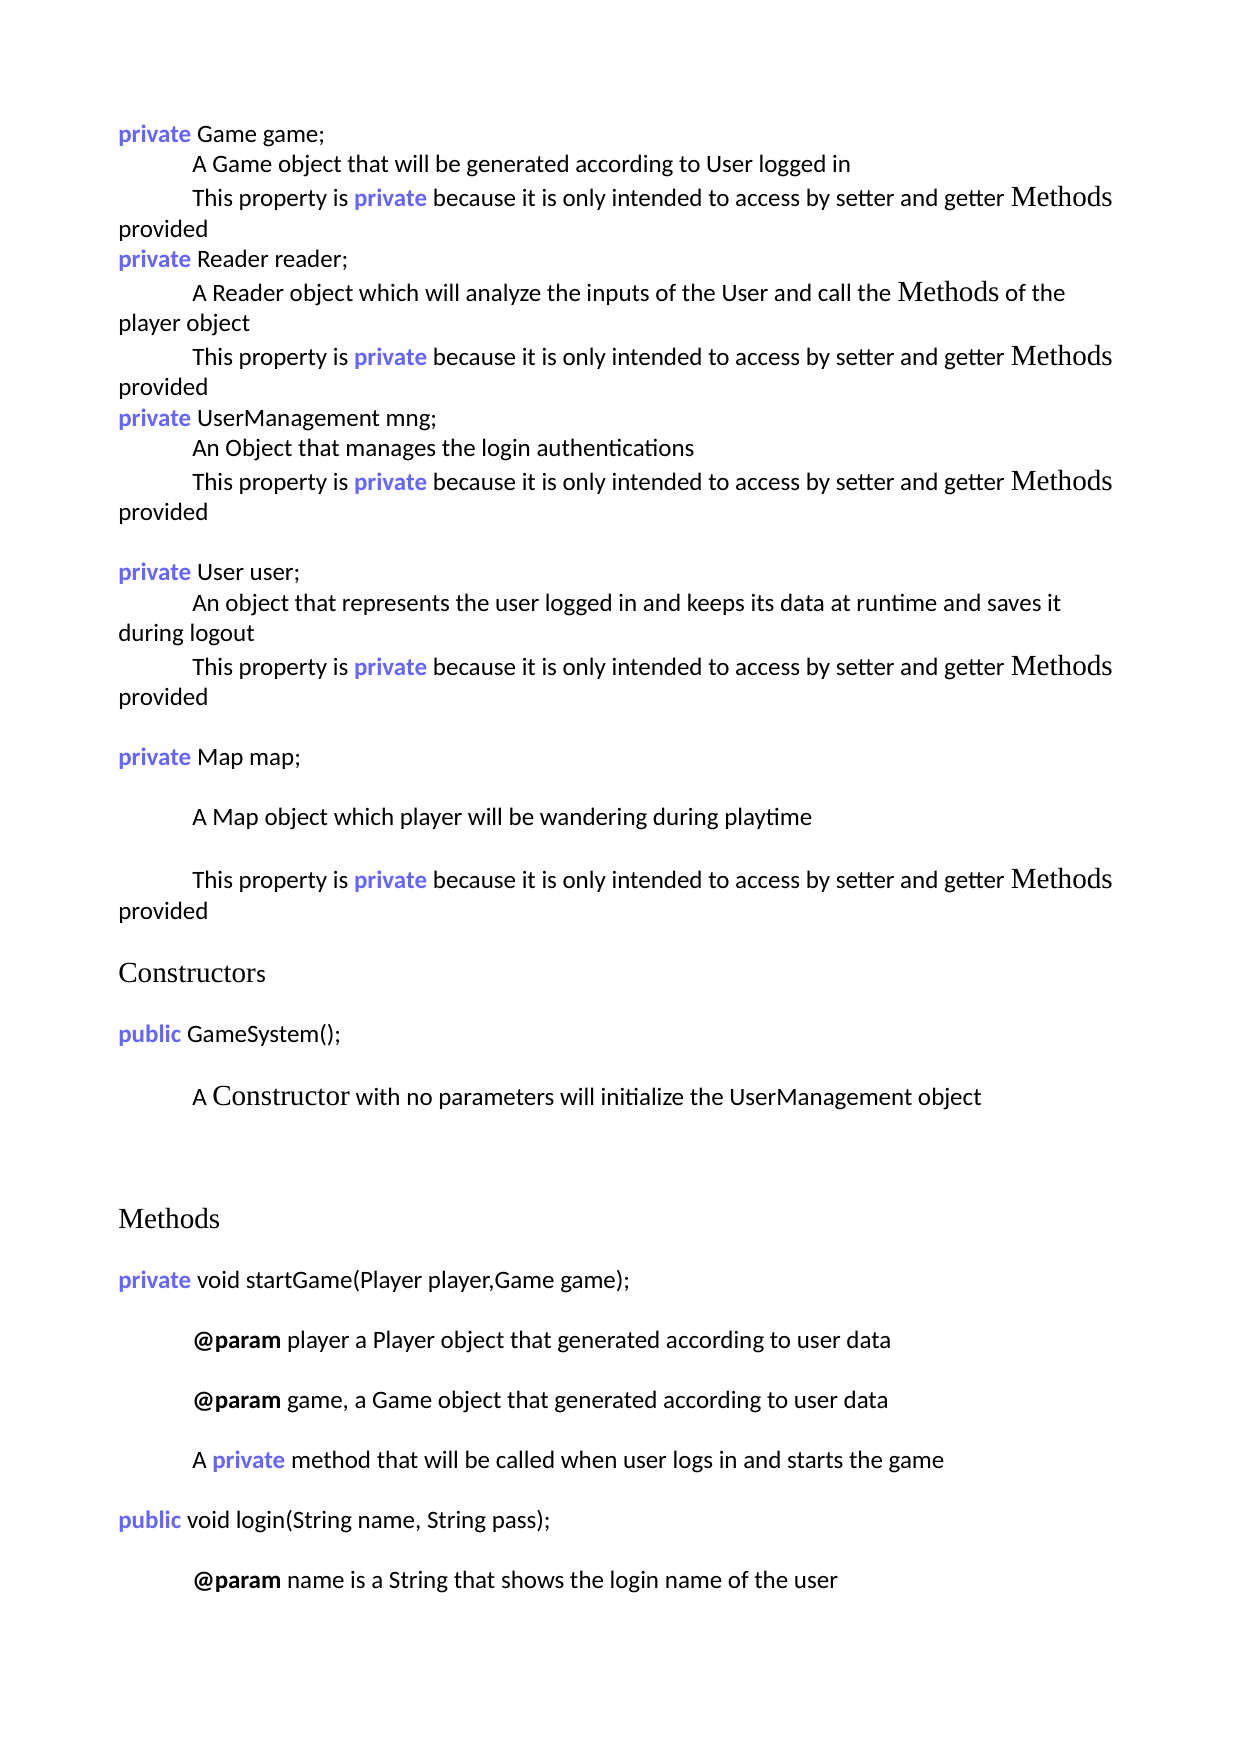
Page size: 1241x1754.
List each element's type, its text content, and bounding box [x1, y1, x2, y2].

text public GameSystem(); [118, 1018, 1122, 1049]
text A Constructor with no parameters will initialize the UserManagement object [118, 1078, 1122, 1112]
text A Map object which player will be wandering during playtime [118, 802, 1122, 832]
text private UserManagement mng; [118, 402, 1122, 432]
text An Object that manages the login authentications [118, 432, 1122, 463]
text Constructors [118, 955, 1122, 989]
text public void login(String name, String pass); [118, 1504, 1122, 1535]
text This property is private because it is only intended to access by setter and getter Methods provided [118, 179, 1122, 243]
text An object that represents the user logged in and keeps its data at runtime and saves it during logout [118, 587, 1122, 648]
text A Game object that will be generated according to User logged in [118, 149, 1122, 179]
text @param name is a String that shows the login name of the user [118, 1564, 1122, 1595]
text A Reader object which will analyze the inputs of the User and call the Methods of the player object [118, 274, 1122, 338]
text private Map map; [118, 742, 1122, 772]
text @param player a Player object that generated according to user data [118, 1324, 1122, 1355]
text @param game, a Game object that generated according to user data [118, 1384, 1122, 1415]
text A private method that will be called when user logs in and starts the game [118, 1444, 1122, 1475]
text This property is private because it is only intended to access by setter and getter Methods provided [118, 463, 1122, 527]
text private User user; [118, 556, 1122, 587]
text This property is private because it is only intended to access by setter and getter Methods provided [118, 862, 1122, 926]
text private Reader reader; [118, 243, 1122, 274]
text This property is private because it is only intended to access by setter and getter Methods provided [118, 338, 1122, 402]
text Methods [118, 1201, 1122, 1235]
text This property is private because it is only intended to access by setter and getter Methods provided [118, 648, 1122, 712]
text private Game game; [118, 118, 1122, 149]
text private void startGame(Player player,Game game); [118, 1264, 1122, 1295]
